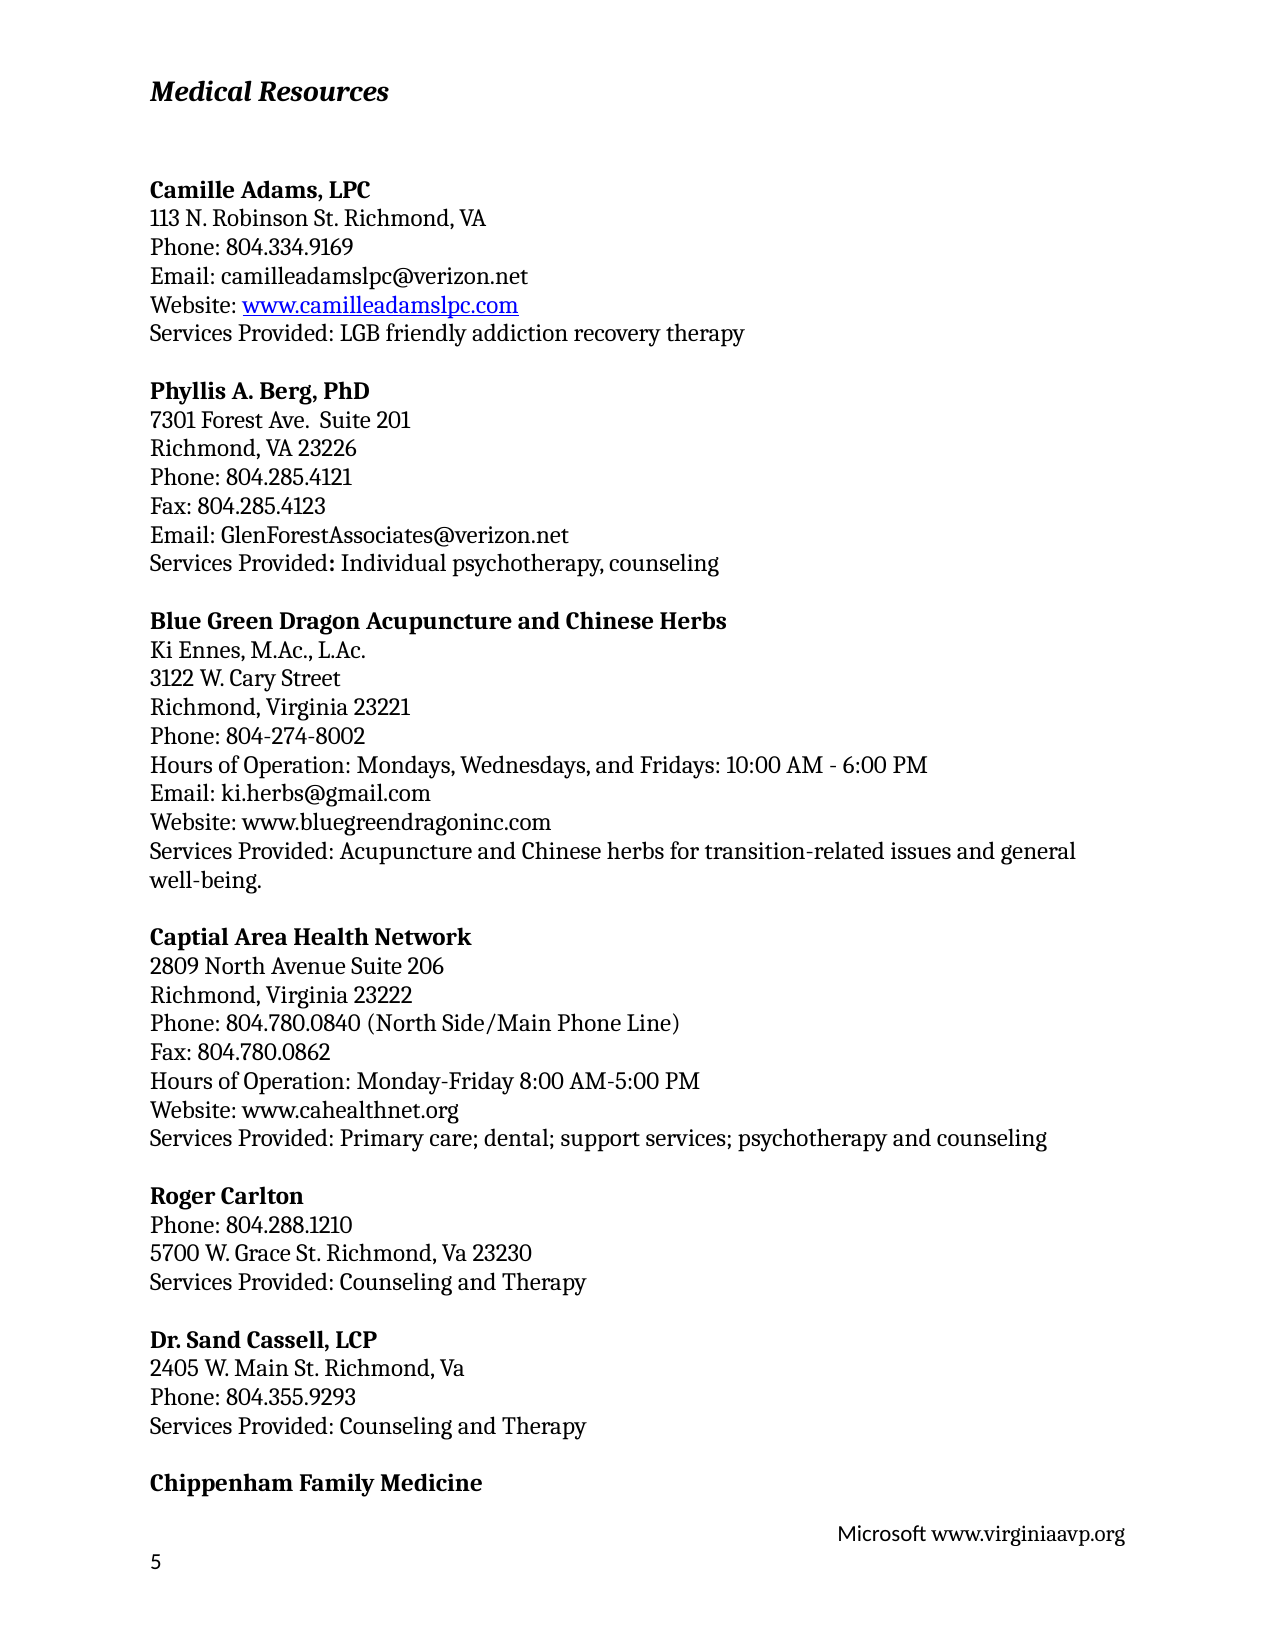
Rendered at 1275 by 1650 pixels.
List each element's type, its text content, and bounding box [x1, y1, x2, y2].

text 113 N. Robinson St. Richmond, VA [150, 204, 1125, 233]
text Phone: 804-274-8002 [150, 722, 1125, 751]
text 2405 W. Main St. Richmond, Va [150, 1354, 1125, 1383]
text Phyllis A. Berg, PhD [150, 377, 1125, 406]
text Richmond, VA 23226 [150, 434, 1125, 463]
text 2809 North Avenue Suite 206 [150, 952, 1125, 981]
text Camille Adams, LPC [150, 176, 1125, 204]
text Phone: 804.285.4121 [150, 463, 1125, 492]
text 3122 W. Cary Street [150, 664, 1125, 693]
text Email: GlenForestAssociates@verizon.net [150, 521, 1125, 549]
text Services Provided: Individual psychotherapy, counseling [150, 549, 1125, 578]
text Website: www.cahealthnet.org [150, 1096, 1125, 1124]
text Phone: 804.334.9169 [150, 233, 1125, 262]
text Website: www.camilleadamslpc.com [150, 291, 1125, 319]
text Services Provided: LGB friendly addiction recovery therapy [150, 319, 1125, 348]
text Phone: 804.780.0840 (North Side/Main Phone Line) [150, 1009, 1125, 1038]
text 7301 Forest Ave. Suite 201 [150, 406, 1125, 434]
text Email: camilleadamslpc@verizon.net [150, 262, 1125, 291]
text Blue Green Dragon Acupuncture and Chinese Herbs [150, 607, 1125, 636]
text Services Provided: Primary care; dental; support services; psychotherapy and counseling [150, 1124, 1125, 1153]
text Ki Ennes, M.Ac., L.Ac. [150, 636, 1125, 664]
text Phone: 804.288.1210 [150, 1211, 1125, 1239]
text Medical Resources [150, 75, 1125, 108]
text Services Provided: Counseling and Therapy [150, 1412, 1125, 1441]
text Roger Carlton [150, 1182, 1125, 1211]
text Fax: 804.285.4123 [150, 492, 1125, 521]
text Richmond, Virginia 23222 [150, 981, 1125, 1009]
text Fax: 804.780.0862 [150, 1038, 1125, 1067]
text Richmond, Virginia 23221 [150, 693, 1125, 722]
text Chippenham Family Medicine [150, 1469, 1125, 1498]
text Services Provided: Counseling and Therapy [150, 1268, 1125, 1297]
text 5700 W. Grace St. Richmond, Va 23230 [150, 1239, 1125, 1268]
text Phone: 804.355.9293 [150, 1383, 1125, 1412]
text Email: ki.herbs@gmail.com [150, 779, 1125, 808]
text Hours of Operation: Monday-Friday 8:00 AM-5:00 PM [150, 1067, 1125, 1096]
text Hours of Operation: Mondays, Wednesdays, and Fridays: 10:00 AM - 6:00 PM [150, 751, 1125, 779]
text Captial Area Health Network [150, 923, 1125, 952]
text Services Provided: Acupuncture and Chinese herbs for transition-related issues and general well-being. [150, 837, 1125, 894]
text Dr. Sand Cassell, LCP [150, 1326, 1125, 1354]
text Website: www.bluegreendragoninc.com [150, 808, 1125, 837]
